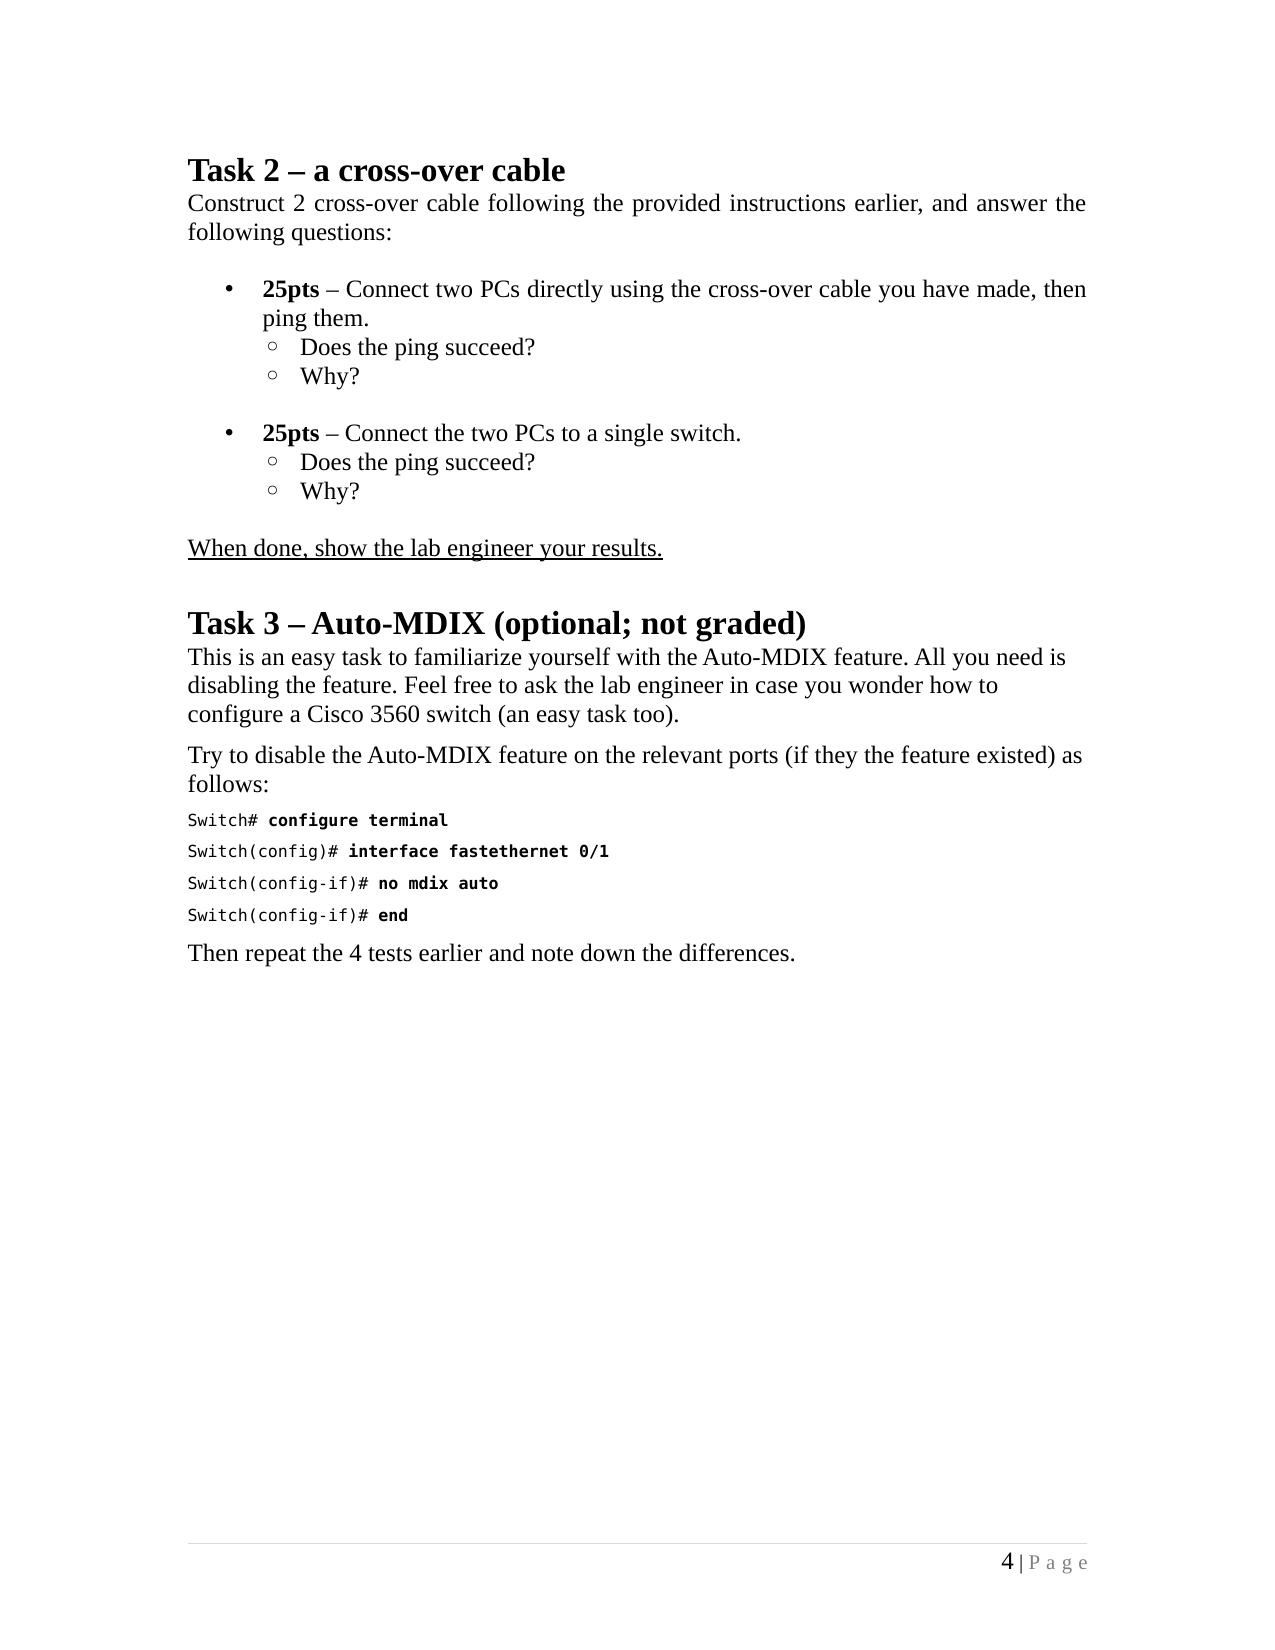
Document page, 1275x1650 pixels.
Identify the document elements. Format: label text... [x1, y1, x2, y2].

text Try to disable the Auto-MDIX feature on the relevant ports (if they the feature existed) as follows: [187, 740, 1087, 798]
text When done, show the lab engineer your results. [187, 533, 1087, 562]
subtitle Task 3 – Auto-MDIX (optional; not graded) [187, 603, 1087, 642]
list Why? [262, 361, 1087, 389]
subtitle Task 2 – a cross-over cable [187, 150, 1087, 188]
text Switch# configure terminal [187, 810, 1087, 830]
list Does the ping succeed? [262, 332, 1087, 361]
list Does the ping succeed? [262, 447, 1087, 476]
text Switch(config-if)# end [187, 906, 1087, 925]
text Switch(config)# interface fastethernet 0/1 [187, 842, 1087, 862]
list 25pts – Connect the two PCs to a single switch. [225, 418, 1087, 447]
text Construct 2 cross-over cable following the provided instructions earlier, and answer the following questions: [187, 188, 1087, 246]
list Why? [262, 476, 1087, 504]
text Then repeat the 4 tests earlier and note down the differences. [187, 938, 1087, 967]
text This is an easy task to familiarize yourself with the Auto-MDIX feature. All you need is disabling the feature. Feel free to ask the lab engineer in case you wonder how to configure a Cisco 3560 switch (an easy task too). [187, 642, 1087, 728]
text Switch(config-if)# no mdix auto [187, 874, 1087, 893]
list 25pts – Connect two PCs directly using the cross-over cable you have made, then ping them. [225, 274, 1087, 332]
